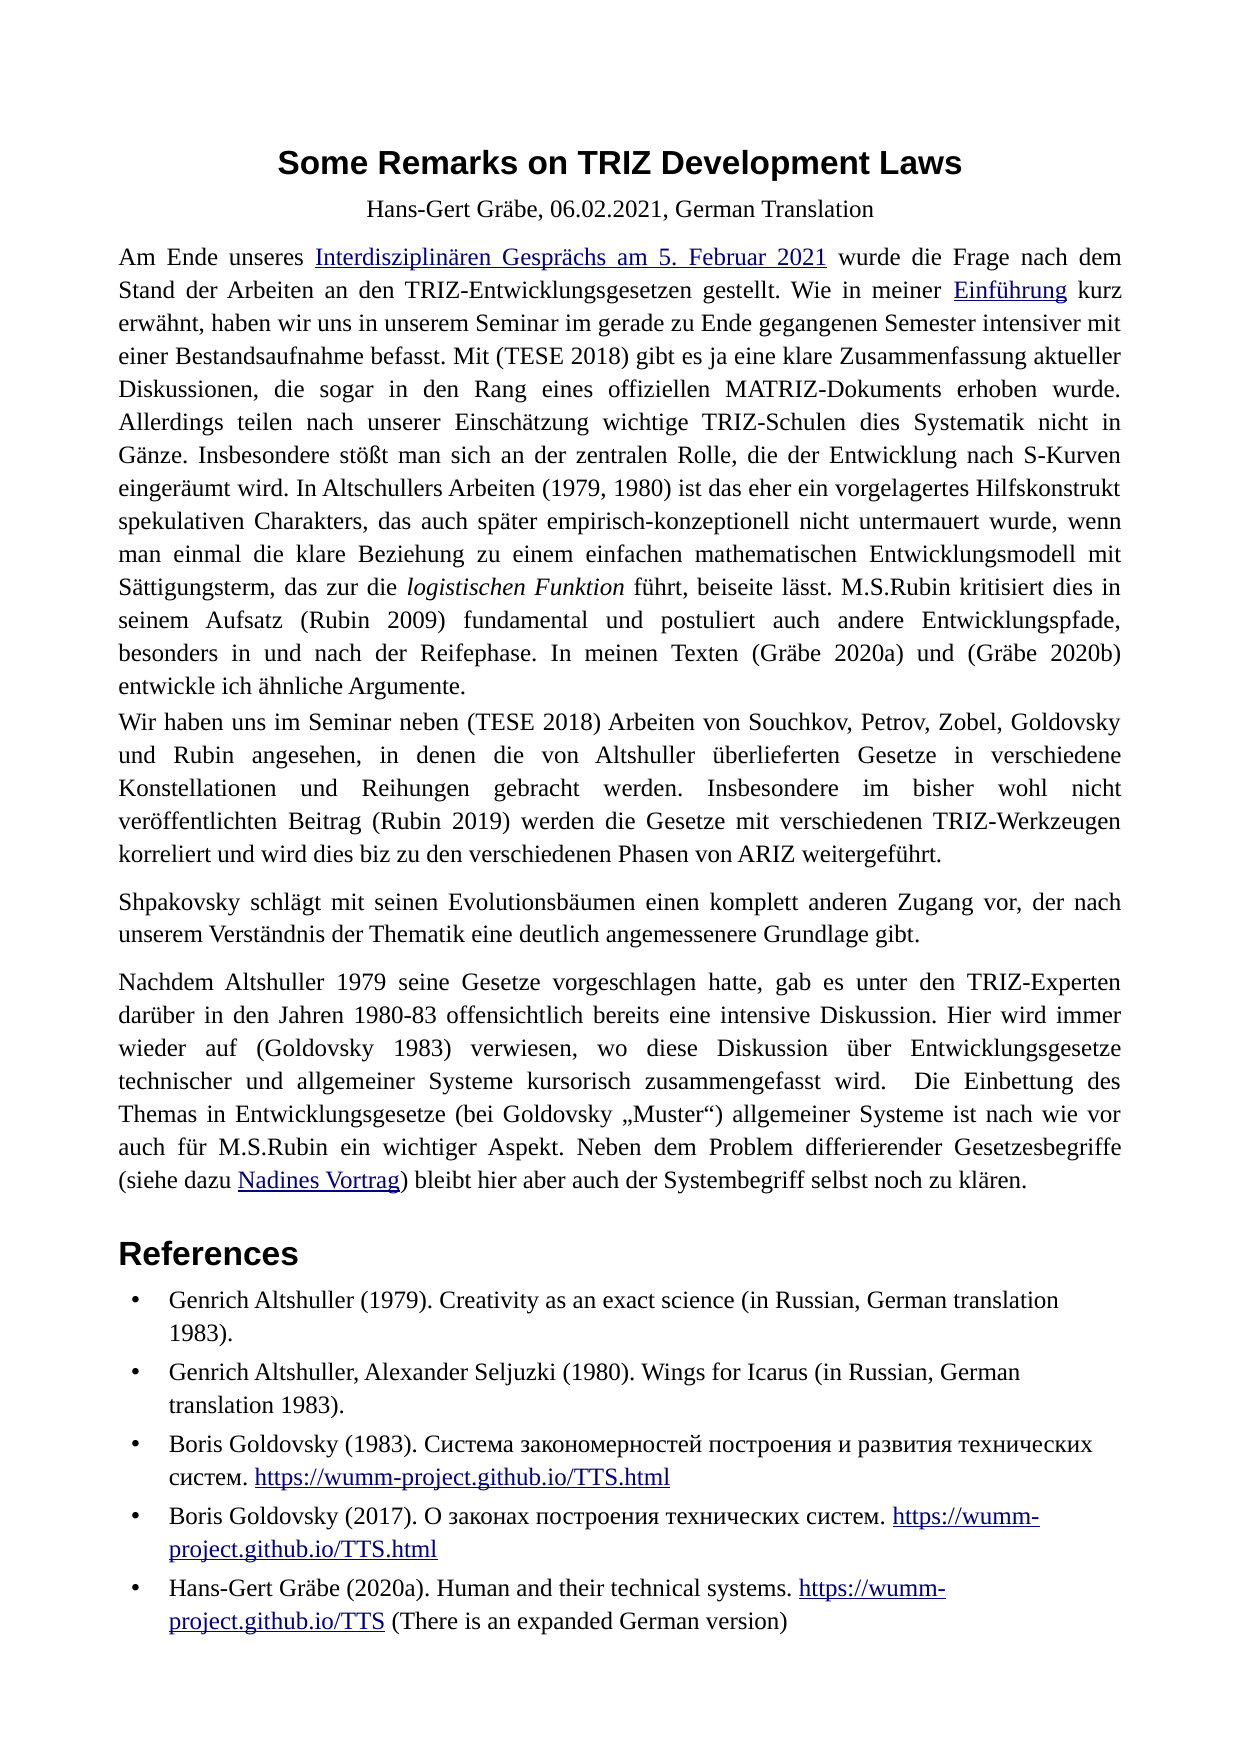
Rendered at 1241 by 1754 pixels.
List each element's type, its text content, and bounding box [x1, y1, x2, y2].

subtitle References [118, 1234, 1122, 1272]
list Genrich Altshuller, Alexander Seljuzki (1980). Wings for Icarus (in Russian, German translation 1983). [131, 1357, 1122, 1419]
text Hans-Gert Gräbe, 06.02.2021, German Translation [118, 194, 1122, 223]
text Am Ende unseres Interdisziplinären Gesprächs am 5. Februar 2021 wurde die Frage nach dem Stand der Arbeiten an den TRIZ-Entwicklungsgesetzen gestellt. Wie in meiner Einführung kurz erwähnt, haben wir uns in unserem Seminar im gerade zu Ende gegangenen Semester intensiver mit einer Bestandsaufnahme befasst. Mit (TESE 2018) gibt es ja eine klare Zusammenfassung aktueller Diskussionen, die sogar in den Rang eines offiziellen MATRIZ-Dokuments erhoben wurde. Allerdings teilen nach unserer Einschätzung wichtige TRIZ-Schulen dies Systematik nicht in Gänze. Insbesondere stößt man sich an der zentralen Rolle, die der Entwicklung nach S-Kurven eingeräumt wird. In Altschullers Arbeiten (1979, 1980) ist das eher ein vorgelagertes Hilfskonstrukt spekulativen Charakters, das auch später empirisch-konzeptionell nicht untermauert wurde, wenn man einmal die klare Beziehung zu einem einfachen mathematischen Entwicklungsmodell mit Sättigungsterm, das zur die logistischen Funktion führt, beiseite lässt. M.S.Rubin kritisiert dies in seinem Aufsatz (Rubin 2009) fundamental und postuliert auch andere Entwicklungspfade, besonders in und nach der Reifephase. In meinen Texten (Gräbe 2020a) und (Gräbe 2020b) entwickle ich ähnliche Argumente. [118, 242, 1122, 700]
list Hans-Gert Gräbe (2020a). Human and their technical systems. https://wumm-project.github.io/TTS (There is an expanded German version) [131, 1573, 1122, 1634]
text Nachdem Altshuller 1979 seine Gesetze vorgeschlagen hatte, gab es unter den TRIZ-Experten darüber in den Jahren 1980-83 offensichtlich bereits eine intensive Diskussion. Hier wird immer wieder auf (Goldovsky 1983) verwiesen, wo diese Diskussion über Entwicklungsgesetze technischer und allgemeiner Systeme kursorisch zusammengefasst wird. Die Einbettung des Themas in Entwicklungsgesetze (bei Goldovsky „Muster“) allgemeiner Systeme ist nach wie vor auch für M.S.Rubin ein wichtiger Aspekt. Neben dem Problem differierender Gesetzesbegriffe (siehe dazu Nadines Vortrag) bleibt hier aber auch der Systembegriff selbst noch zu klären. [118, 967, 1122, 1194]
text Wir haben uns im Seminar neben (TESE 2018) Arbeiten von Souchkov, Petrov, Zobel, Goldovsky und Rubin angesehen, in denen die von Altshuller überlieferten Gesetze in verschiedene Konstellationen und Reihungen gebracht werden. Insbesondere im bisher wohl nicht veröffentlichten Beitrag (Rubin 2019) werden die Gesetze mit verschiedenen TRIZ-Werkzeugen korreliert und wird dies biz zu den verschiedenen Phasen von ARIZ weitergeführt. [118, 707, 1122, 868]
list Genrich Altshuller (1979). Creativity as an exact science (in Russian, German translation 1983). [131, 1285, 1122, 1347]
list Boris Goldovsky (1983). Система закономерностей построения и развития технических систем. https://wumm-project.github.io/TTS.html [131, 1429, 1122, 1491]
text Shpakovsky schlägt mit seinen Evolutionsbäumen einen komplett anderen Zugang vor, der nach unserem Verständnis der Thematik eine deutlich angemessenere Grundlage gibt. [118, 887, 1122, 948]
list Boris Goldovsky (2017). О законах построения технических систем. https://wumm-project.github.io/TTS.html [131, 1501, 1122, 1563]
title Some Remarks on TRIZ Development Laws [118, 143, 1122, 182]
